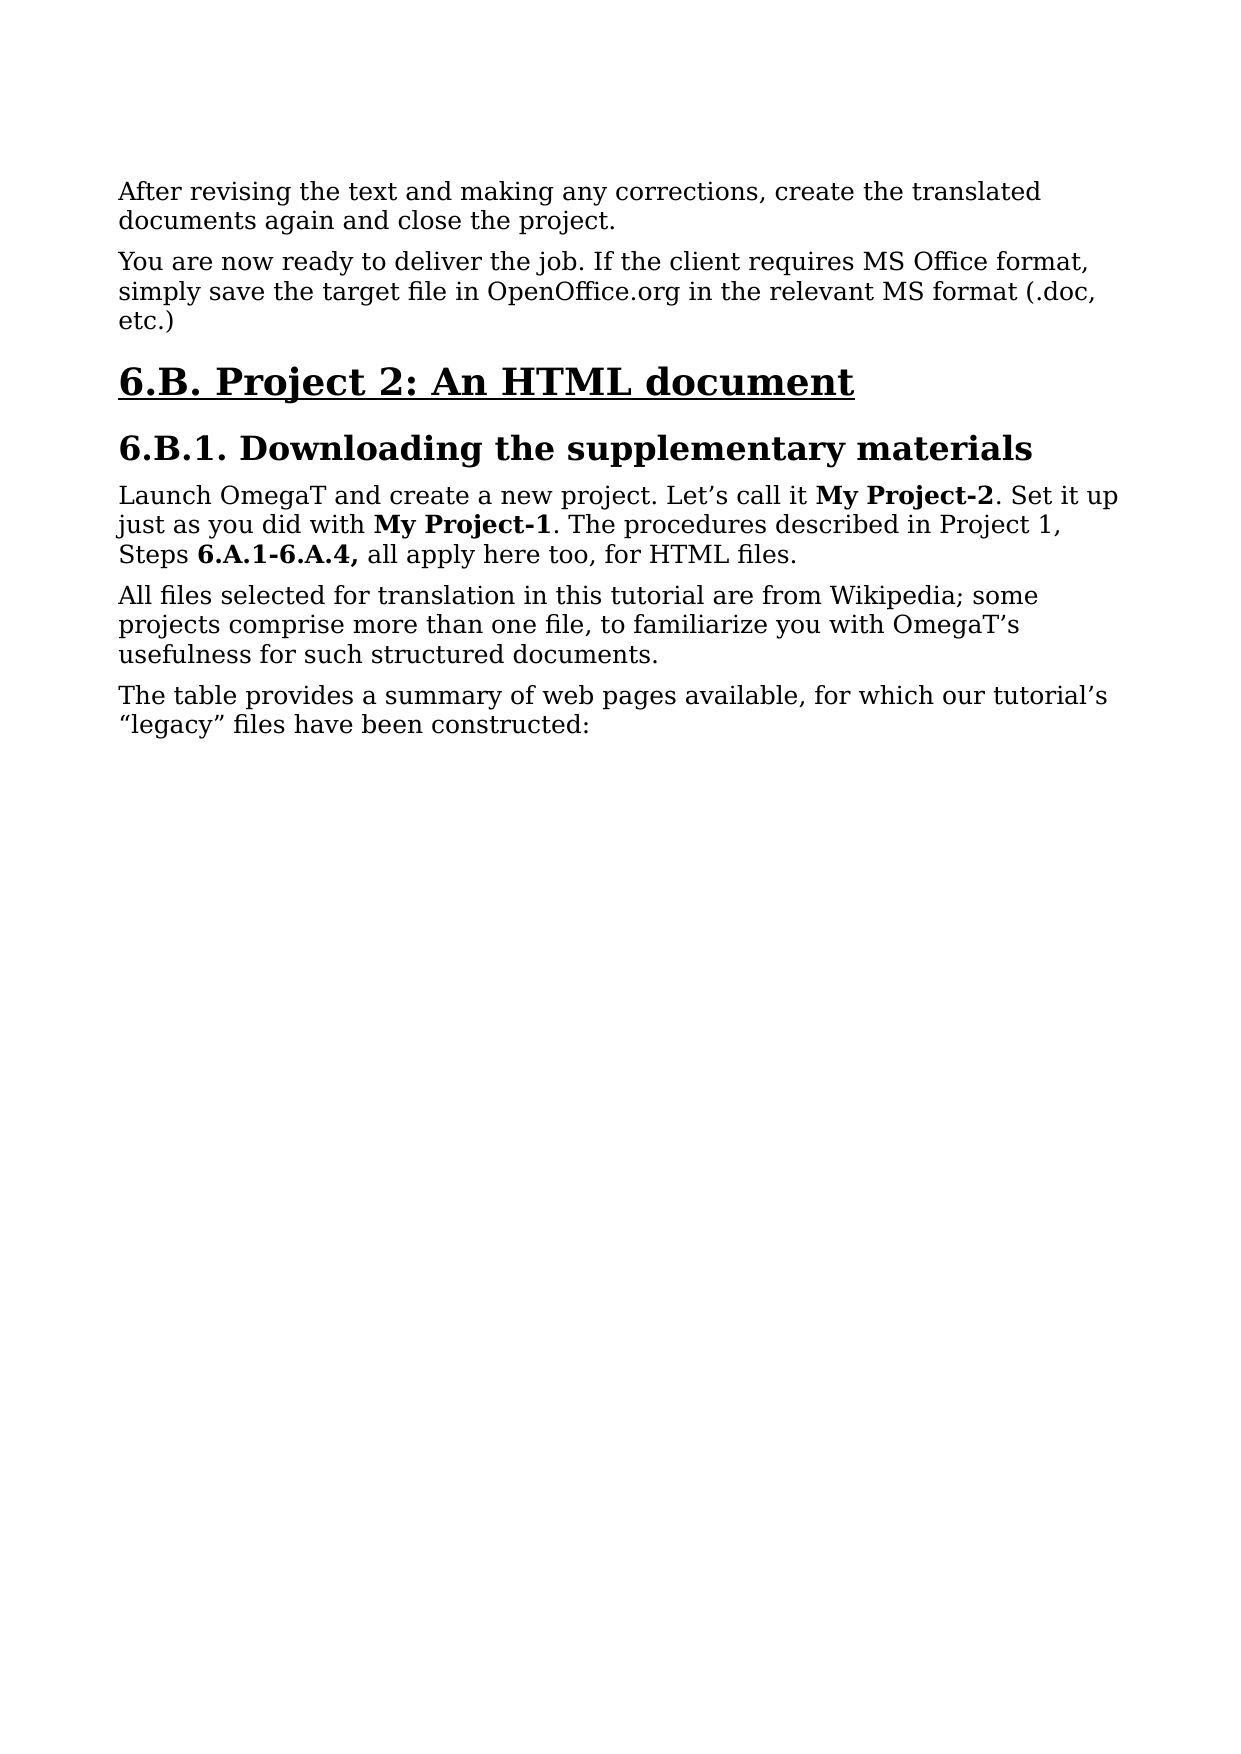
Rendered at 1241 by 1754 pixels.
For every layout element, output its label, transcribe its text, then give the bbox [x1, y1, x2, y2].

subtitle 6.B. Project 2: An HTML document [118, 360, 1122, 404]
text Launch OmegaT and create a new project. Let’s call it My Project-2. Set it up just as you did with My Project-1. The procedures described in Project 1, Steps 6.A.1-6.A.4, all apply here too, for HTML files. [118, 481, 1122, 569]
subtitle 6.B.1. Downloading the supplementary materials [118, 429, 1122, 468]
text You are now ready to deliver the job. If the client requires MS Office format, simply save the target file in OpenOffice.org in the relevant MS format (.doc, etc.) [118, 248, 1122, 335]
text The table provides a summary of web pages available, for which our tutorial’s “legacy” files have been constructed: [118, 681, 1122, 769]
text All files selected for translation in this tutorial are from Wikipedia; some projects comprise more than one file, to familiarize you with OmegaT’s usefulness for such structured documents. [118, 581, 1122, 669]
text After revising the text and making any corrections, create the translated documents again and close the project. [118, 177, 1122, 235]
